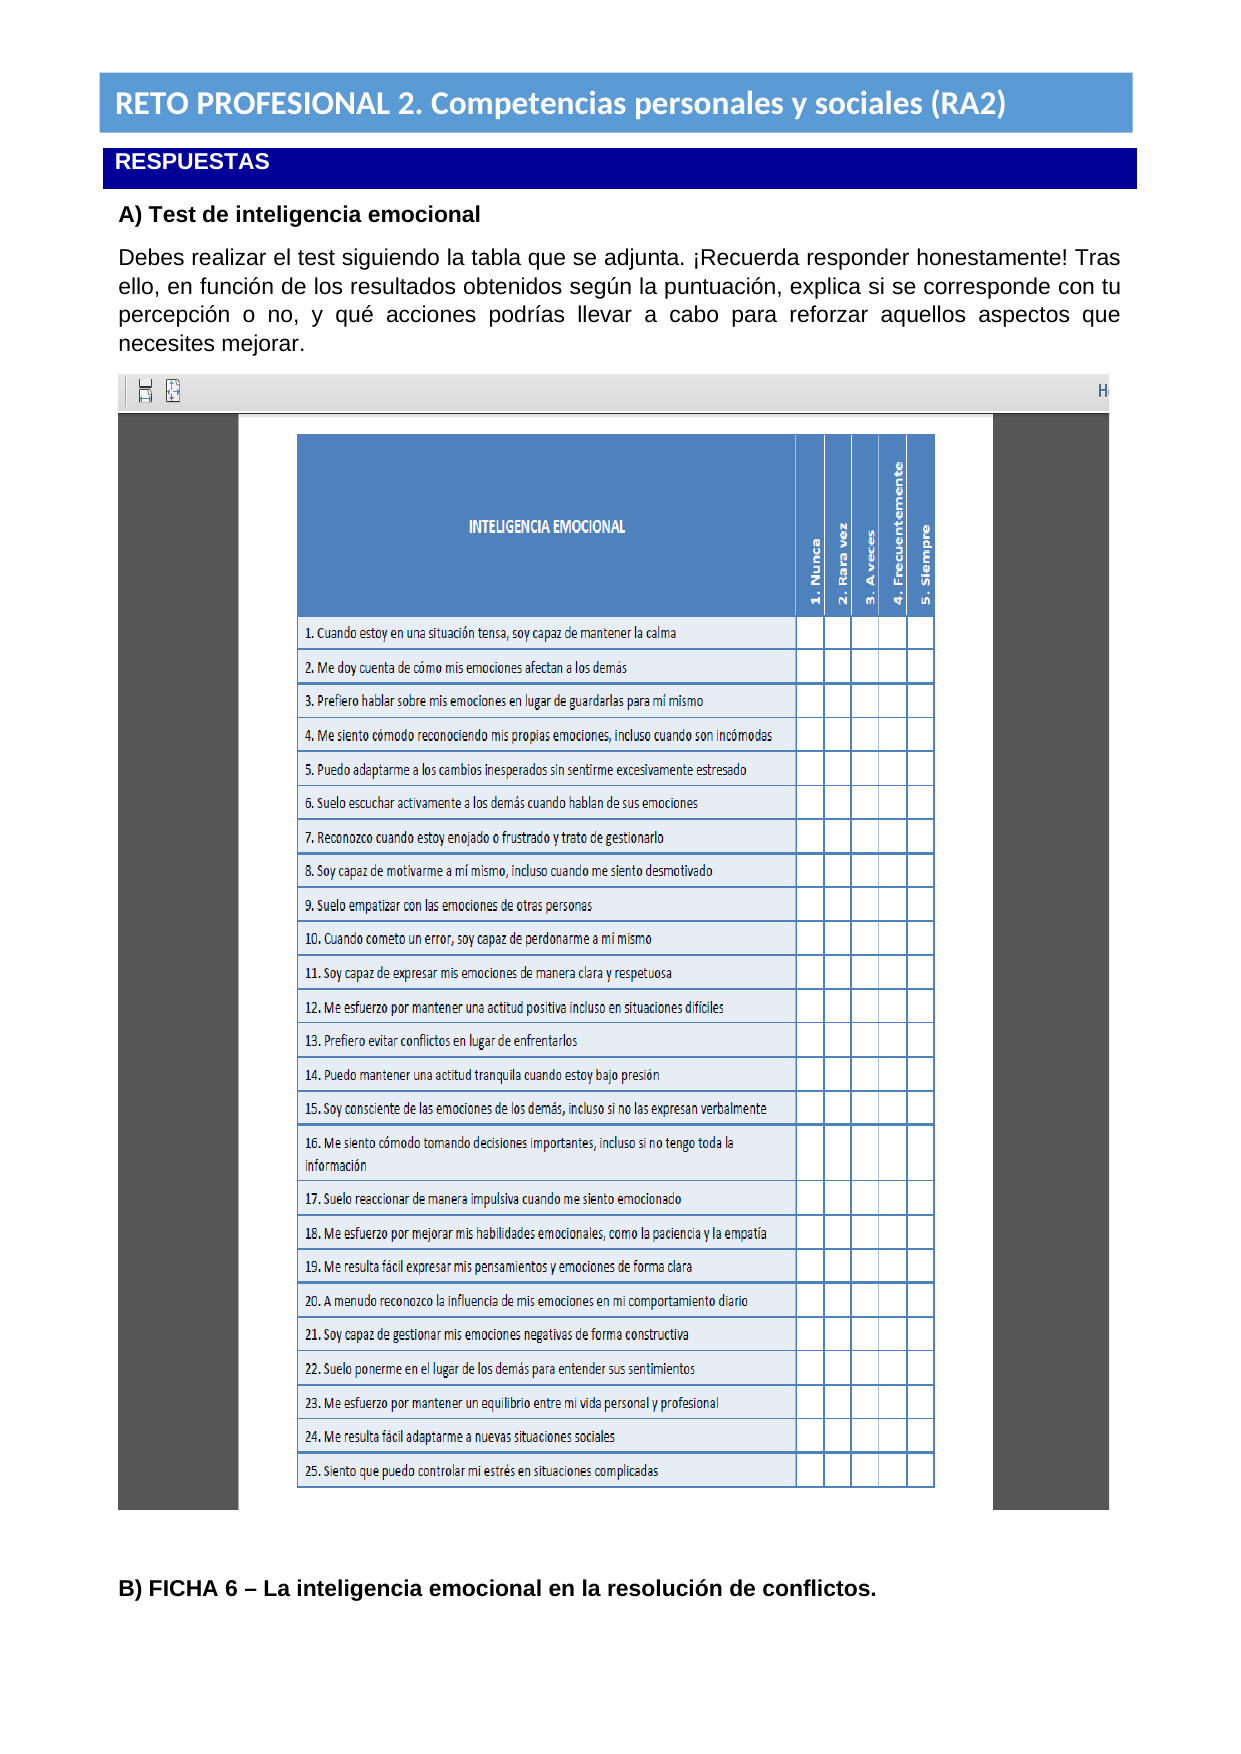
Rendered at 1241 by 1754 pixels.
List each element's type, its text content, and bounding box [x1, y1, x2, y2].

text Debes realizar el test siguiendo la tabla que se adjunta. ¡Recuerda responder honestamente! Tras ello, en función de los resultados obtenidos según la puntuación, explica si se corresponde con tu percepción o no, y qué acciones podrías llevar a cabo para reforzar aquellos aspectos que necesites mejorar. [118, 244, 1122, 356]
picture [118, 374, 1110, 1510]
text B) FICHA 6 – La inteligencia emocional en la resolución de conflictos. [118, 1575, 1122, 1602]
table_header RESPUESTAS [103, 148, 1137, 189]
text A) Test de inteligencia emocional [118, 201, 1122, 227]
